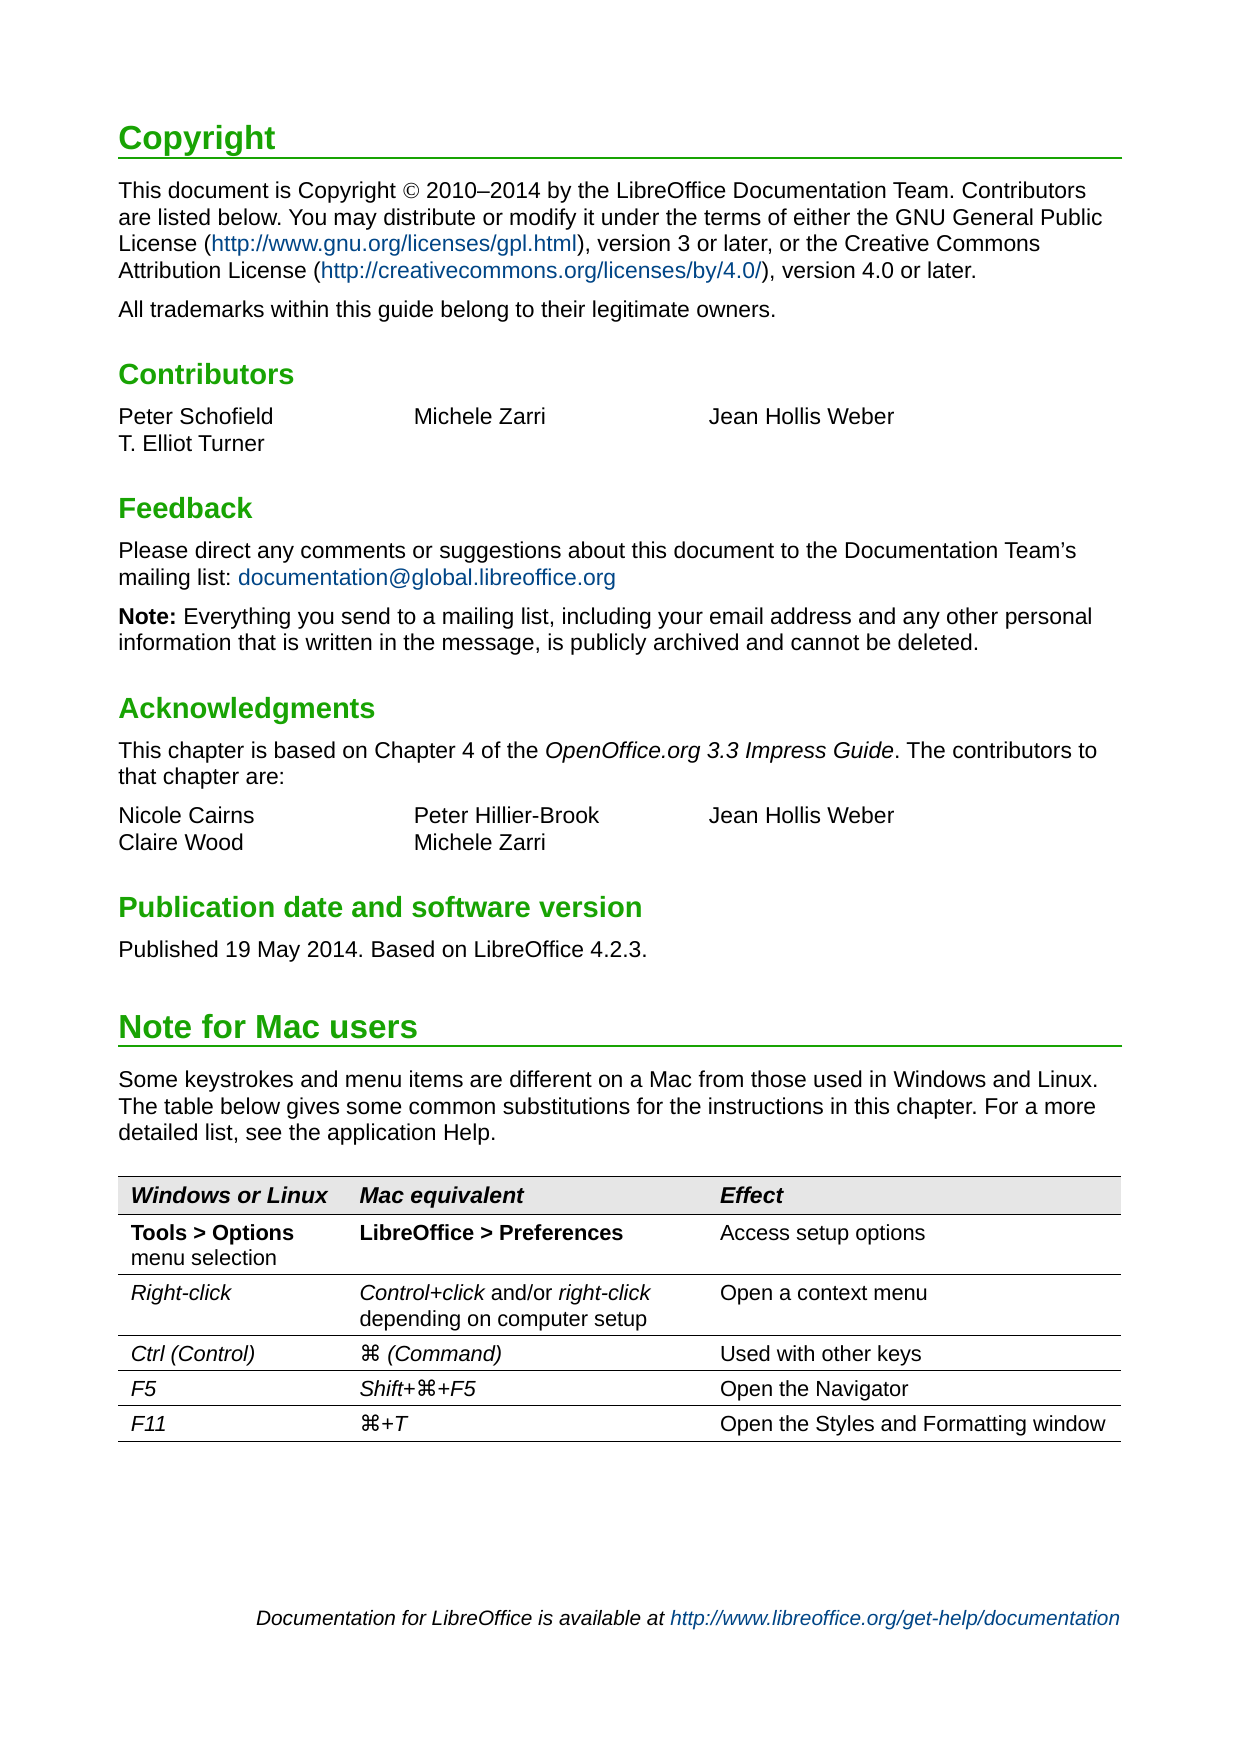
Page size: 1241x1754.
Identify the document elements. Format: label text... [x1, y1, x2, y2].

text Note: Everything you send to a mailing list, including your email address and any other personal information that is written in the message, is publicly archived and cannot be deleted. [118, 603, 1122, 655]
table_header Windows or Linux [118, 1177, 347, 1214]
table_cell Control+click and/or right-click depending on computer setup [347, 1275, 707, 1335]
table_cell Ctrl (Control) [118, 1336, 347, 1370]
table_cell ⌘+T [347, 1406, 707, 1441]
subtitle Publication date and software version [118, 890, 1122, 924]
table_cell ⌘ (Command) [347, 1336, 707, 1370]
text Nicole Cairns Peter Hillier-Brook Jean Hollis Weber Claire Wood Michele Zarri [118, 802, 1122, 855]
text This document is Copyright © 2010–2014 by the LibreOffice Documentation Team. Contributors are listed below. You may distribute or modify it under the terms of either the GNU General Public License (http://www.gnu.org/licenses/gpl.html), version 3 or later, or the Creative Commons Attribution License (http://creativecommons.org/licenses/by/4.0/), version 4.0 or later. [118, 177, 1122, 283]
table_cell F11 [118, 1406, 347, 1441]
text Please direct any comments or suggestions about this document to the Documentation Team’s mailing list: documentation@global.libreoffice.org [118, 537, 1122, 590]
subtitle Contributors [118, 357, 1122, 391]
table_cell Used with other keys [707, 1336, 1121, 1370]
table_cell Open the Styles and Formatting window [707, 1406, 1121, 1441]
table_cell Open a context menu [707, 1275, 1121, 1335]
text All trademarks within this guide belong to their legitimate owners. [118, 296, 1122, 322]
text This chapter is based on Chapter 4 of the OpenOffice.org 3.3 Impress Guide. The contributors to that chapter are: [118, 737, 1122, 789]
table_cell LibreOffice > Preferences [347, 1215, 707, 1274]
table_cell Access setup options [707, 1215, 1121, 1274]
table_cell Shift+⌘+F5 [347, 1371, 707, 1405]
table_cell F5 [118, 1371, 347, 1405]
table_cell Tools > Options menu selection [118, 1215, 347, 1274]
table_header Mac equivalent [347, 1177, 707, 1214]
text Published 19 May 2014. Based on LibreOffice 4.2.3. [118, 936, 1122, 963]
subtitle Note for Mac users [118, 1007, 1122, 1045]
table_cell Right-click [118, 1275, 347, 1335]
table_cell Open the Navigator [707, 1371, 1121, 1405]
subtitle Feedback [118, 492, 1122, 525]
text Peter Schofield Michele Zarri Jean Hollis Weber T. Elliot Turner [118, 403, 1122, 456]
subtitle Copyright [118, 118, 1122, 157]
table_header Effect [707, 1177, 1121, 1214]
subtitle Acknowledgments [118, 691, 1122, 724]
text Some keystrokes and menu items are different on a Mac from those used in Windows and Linux. The table below gives some common substitutions for the instructions in this chapter. For a more detailed list, see the application Help. [118, 1066, 1122, 1145]
